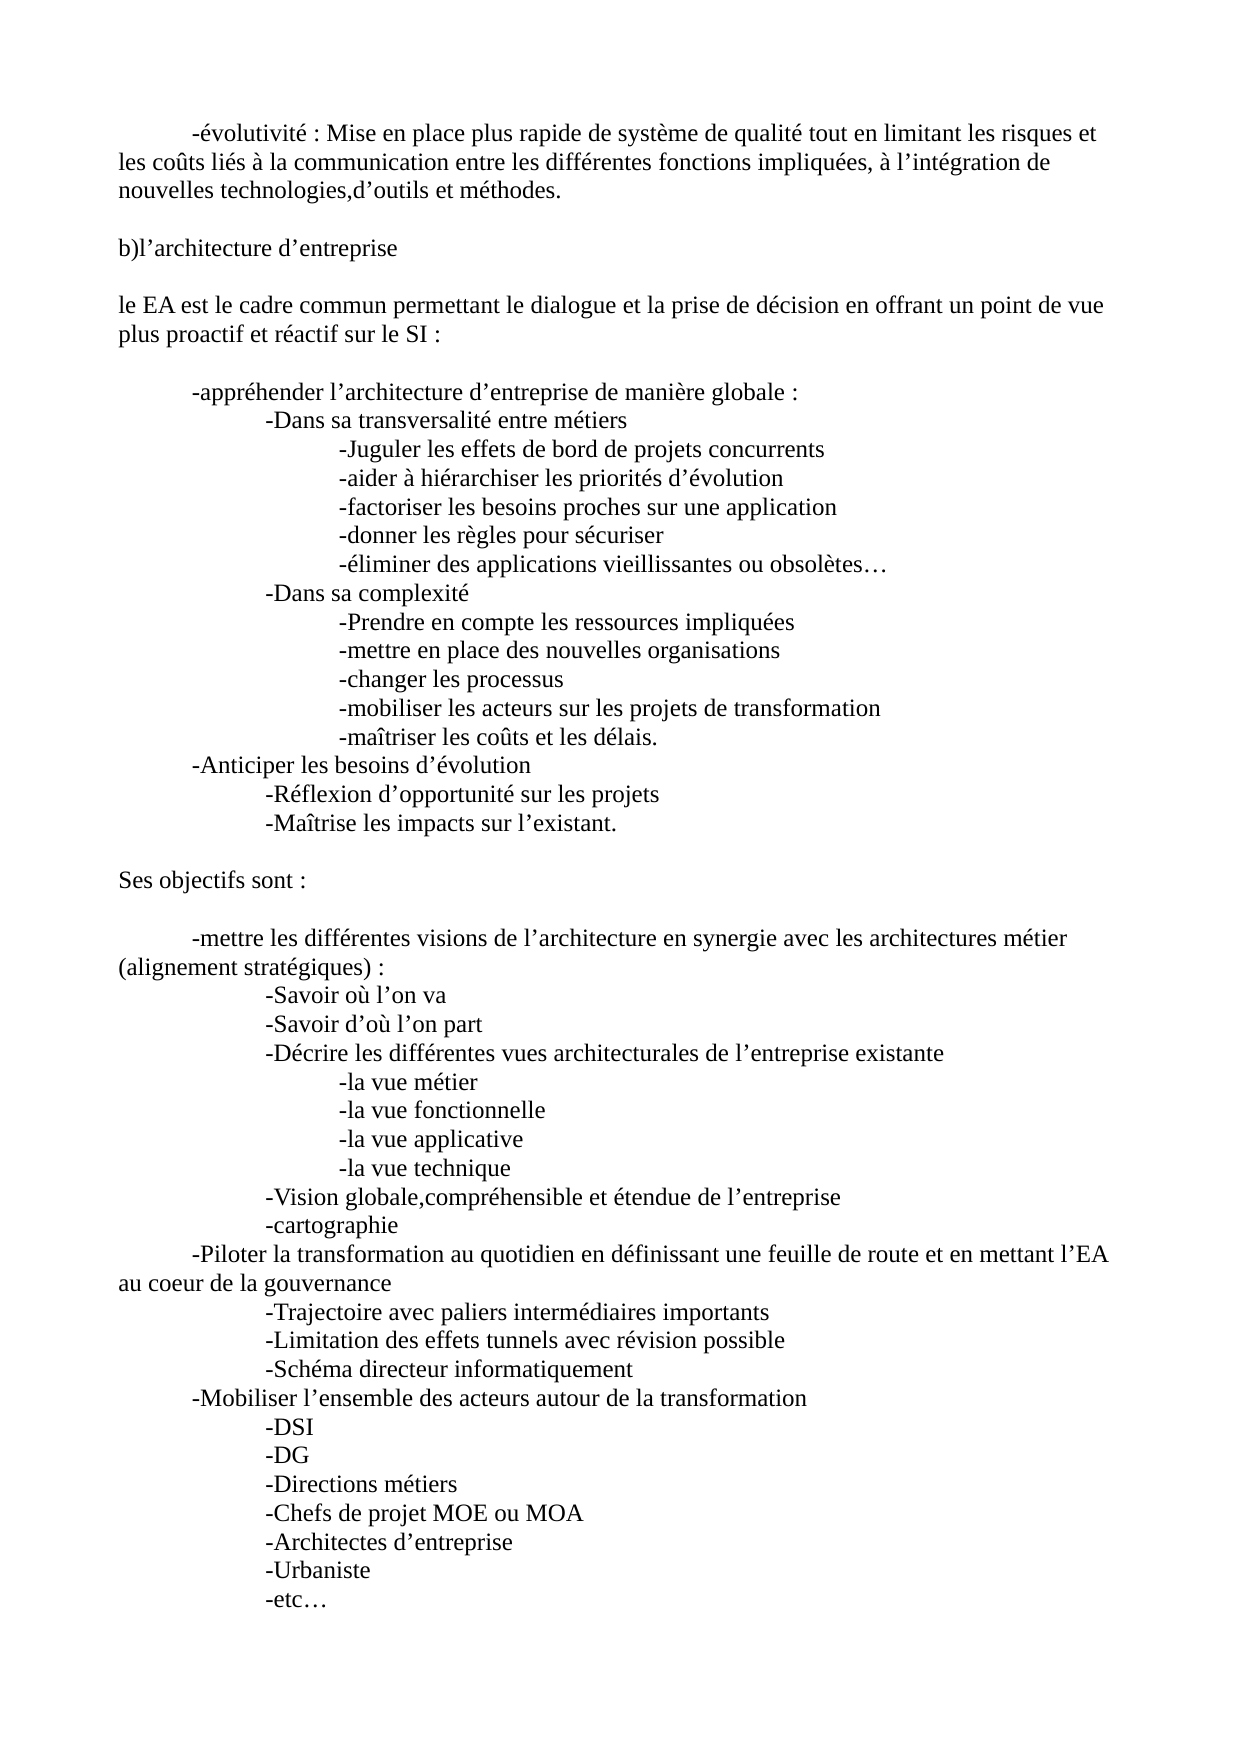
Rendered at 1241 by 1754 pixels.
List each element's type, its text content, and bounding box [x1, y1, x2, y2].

text -Juguler les effets de bord de projets concurrents [118, 434, 1122, 463]
text -Vision globale,compréhensible et étendue de l’entreprise [118, 1182, 1122, 1211]
text -donner les règles pour sécuriser [118, 521, 1122, 549]
text -cartographie [118, 1211, 1122, 1239]
text -Réflexion d’opportunité sur les projets [118, 779, 1122, 808]
text b)l’architecture d’entreprise [118, 233, 1122, 262]
text -évolutivité : Mise en place plus rapide de système de qualité tout en limitant les risques et les coûts liés à la communication entre les différentes fonctions impliquées, à l’intégration de nouvelles technologies,d’outils et méthodes. [118, 118, 1122, 204]
text -changer les processus [118, 664, 1122, 693]
text -la vue métier [118, 1067, 1122, 1096]
text -Directions métiers [118, 1469, 1122, 1498]
text -DG [118, 1441, 1122, 1469]
text -Architectes d’entreprise [118, 1527, 1122, 1556]
text -Maîtrise les impacts sur l’existant. [118, 808, 1122, 837]
text -Mobiliser l’ensemble des acteurs autour de la transformation [118, 1383, 1122, 1412]
text le EA est le cadre commun permettant le dialogue et la prise de décision en offrant un point de vue plus proactif et réactif sur le SI : [118, 291, 1122, 348]
text -Savoir où l’on va [118, 981, 1122, 1009]
text -Trajectoire avec paliers intermédiaires importants [118, 1297, 1122, 1326]
text -factoriser les besoins proches sur une application [118, 492, 1122, 521]
text -appréhender l’architecture d’entreprise de manière globale : [118, 377, 1122, 406]
text -Dans sa complexité [118, 578, 1122, 607]
text -Dans sa transversalité entre métiers [118, 406, 1122, 434]
text -Prendre en compte les ressources impliquées [118, 607, 1122, 636]
text -éliminer des applications vieillissantes ou obsolètes… [118, 549, 1122, 578]
text -maîtriser les coûts et les délais. [118, 722, 1122, 751]
text -etc… [118, 1584, 1122, 1613]
text -Savoir d’où l’on part [118, 1009, 1122, 1038]
text Ses objectifs sont : [118, 866, 1122, 894]
text -la vue technique [118, 1153, 1122, 1182]
text -mobiliser les acteurs sur les projets de transformation [118, 693, 1122, 722]
text -DSI [118, 1412, 1122, 1441]
text -la vue fonctionnelle [118, 1096, 1122, 1124]
text -mettre en place des nouvelles organisations [118, 636, 1122, 664]
text -Décrire les différentes vues architecturales de l’entreprise existante [118, 1038, 1122, 1067]
text -Schéma directeur informatiquement [118, 1354, 1122, 1383]
text -la vue applicative [118, 1124, 1122, 1153]
text -Chefs de projet MOE ou MOA [118, 1498, 1122, 1527]
text -Urbaniste [118, 1556, 1122, 1584]
text -Piloter la transformation au quotidien en définissant une feuille de route et en mettant l’EA au coeur de la gouvernance [118, 1239, 1122, 1297]
text -Anticiper les besoins d’évolution [118, 751, 1122, 779]
text -aider à hiérarchiser les priorités d’évolution [118, 463, 1122, 492]
text -Limitation des effets tunnels avec révision possible [118, 1326, 1122, 1354]
text -mettre les différentes visions de l’architecture en synergie avec les architectures métier (alignement stratégiques) : [118, 923, 1122, 981]
